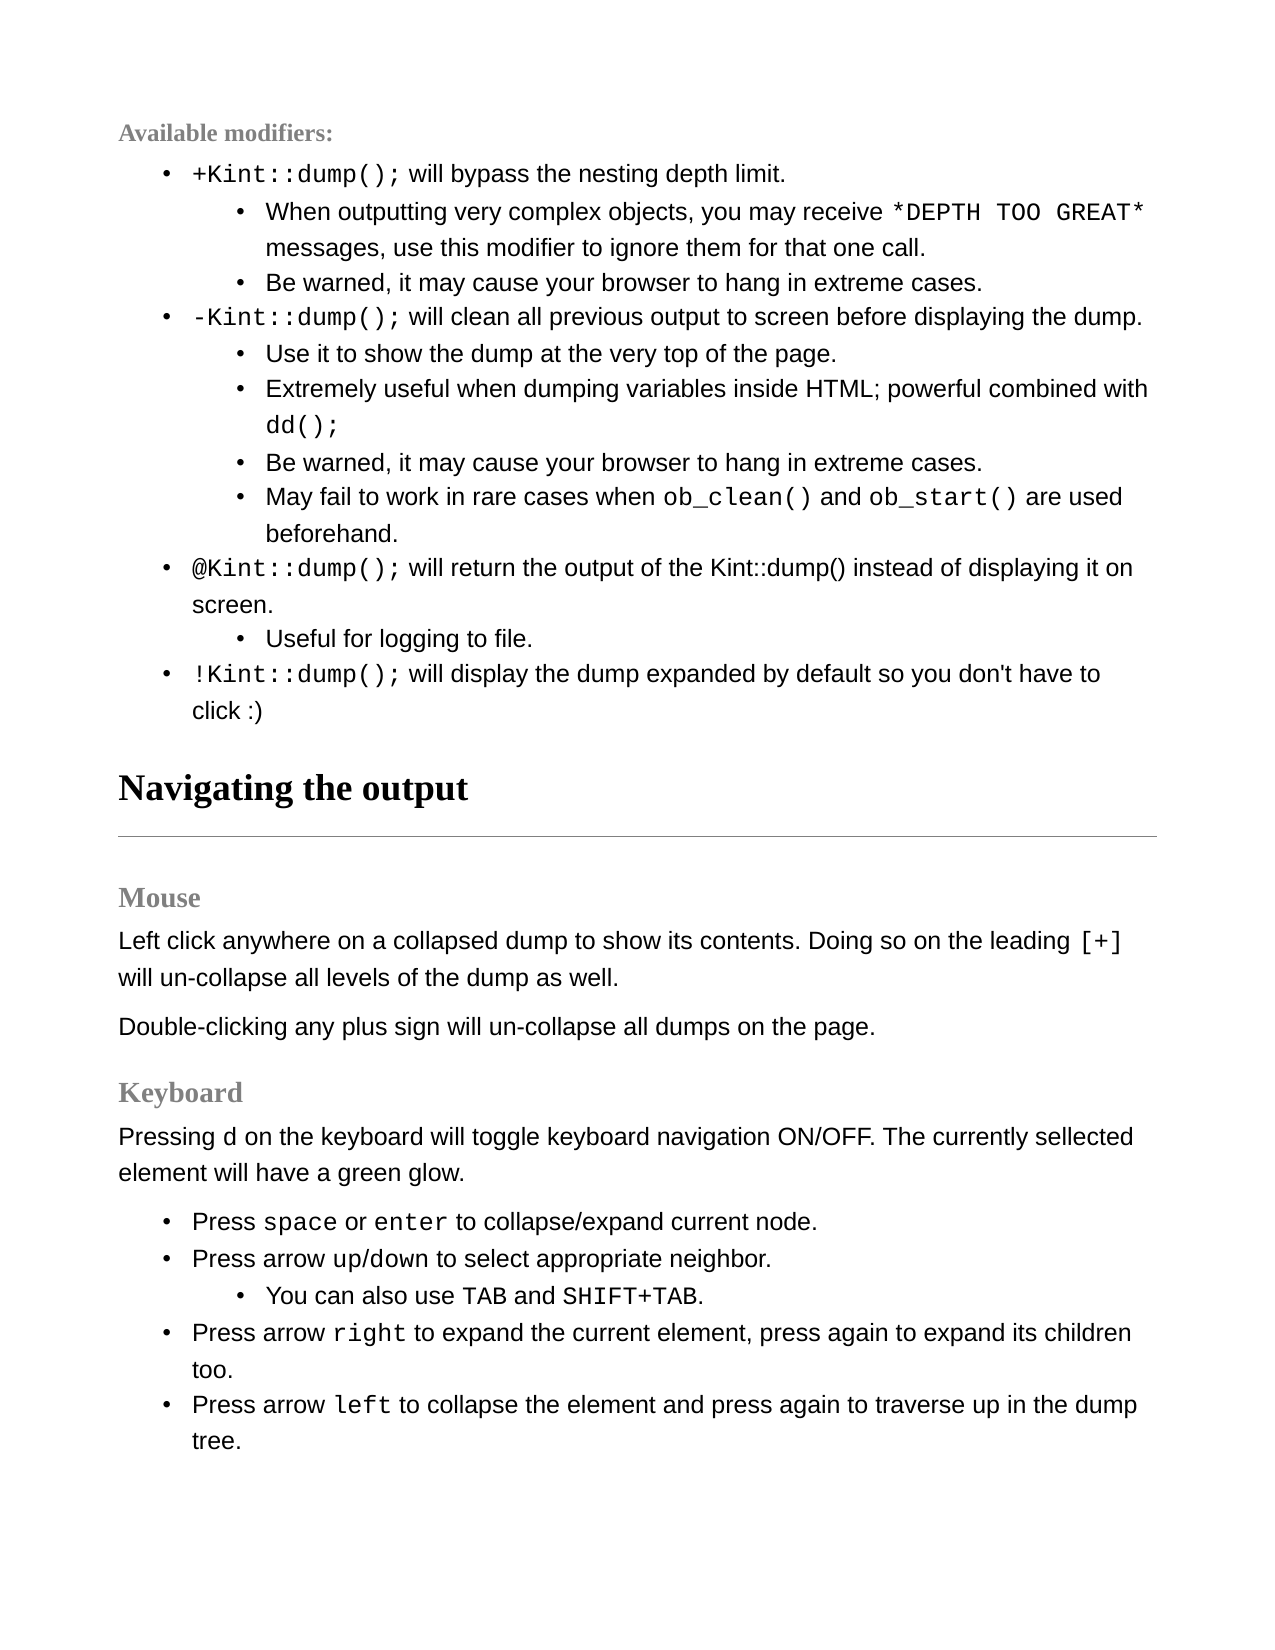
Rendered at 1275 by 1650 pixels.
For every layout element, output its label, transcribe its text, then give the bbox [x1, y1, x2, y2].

list May fail to work in rare cases when ob_clean() and ob_start() are used beforehand. [236, 482, 1157, 548]
list Be warned, it may cause your browser to hang in extreme cases. [236, 268, 1157, 296]
list Useful for logging to file. [236, 624, 1157, 653]
list -Kint::dump(); will clean all previous output to screen before displaying the dump. [162, 302, 1157, 333]
subtitle Keyboard [118, 1075, 1157, 1109]
text Pressing d on the keyboard will toggle keyboard navigation ON/OFF. The currently sellected element will have a green glow. [118, 1121, 1157, 1187]
list Press arrow left to collapse the element and press again to traverse up in the dump tree. [162, 1389, 1157, 1455]
list Press arrow up/down to select appropriate neighbor. [162, 1244, 1157, 1275]
text Left click anywhere on a collapsed dump to show its contents. Doing so on the leading [+] will un-collapse all levels of the dump as well. [118, 926, 1157, 991]
list Press space or enter to collapse/expand current node. [162, 1207, 1157, 1238]
text Double-clicking any plus sign will un-collapse all dumps on the page. [118, 1012, 1157, 1041]
list You can also use TAB and SHIFT+TAB. [236, 1281, 1157, 1312]
list Be warned, it may cause your browser to hang in extreme cases. [236, 448, 1157, 476]
subtitle Available modifiers: [118, 118, 1157, 147]
list Extremely useful when dumping variables inside HTML; powerful combined with dd(); [236, 374, 1157, 441]
subtitle Mouse [118, 880, 1157, 913]
list !Kint::dump(); will display the dump expanded by default so you don't have to click :) [162, 659, 1157, 724]
list +Kint::dump(); will bypass the nesting depth limit. [162, 159, 1157, 190]
subtitle Navigating the output [118, 766, 1157, 809]
list @Kint::dump(); will return the output of the Kint::dump() instead of displaying it on screen. [162, 553, 1157, 619]
list When outputting very complex objects, you may receive *DEPTH TOO GREAT* messages, use this modifier to ignore them for that one call. [236, 196, 1157, 262]
list Use it to show the dump at the very top of the page. [236, 339, 1157, 368]
list Press arrow right to expand the current element, press again to expand its children too. [162, 1318, 1157, 1384]
